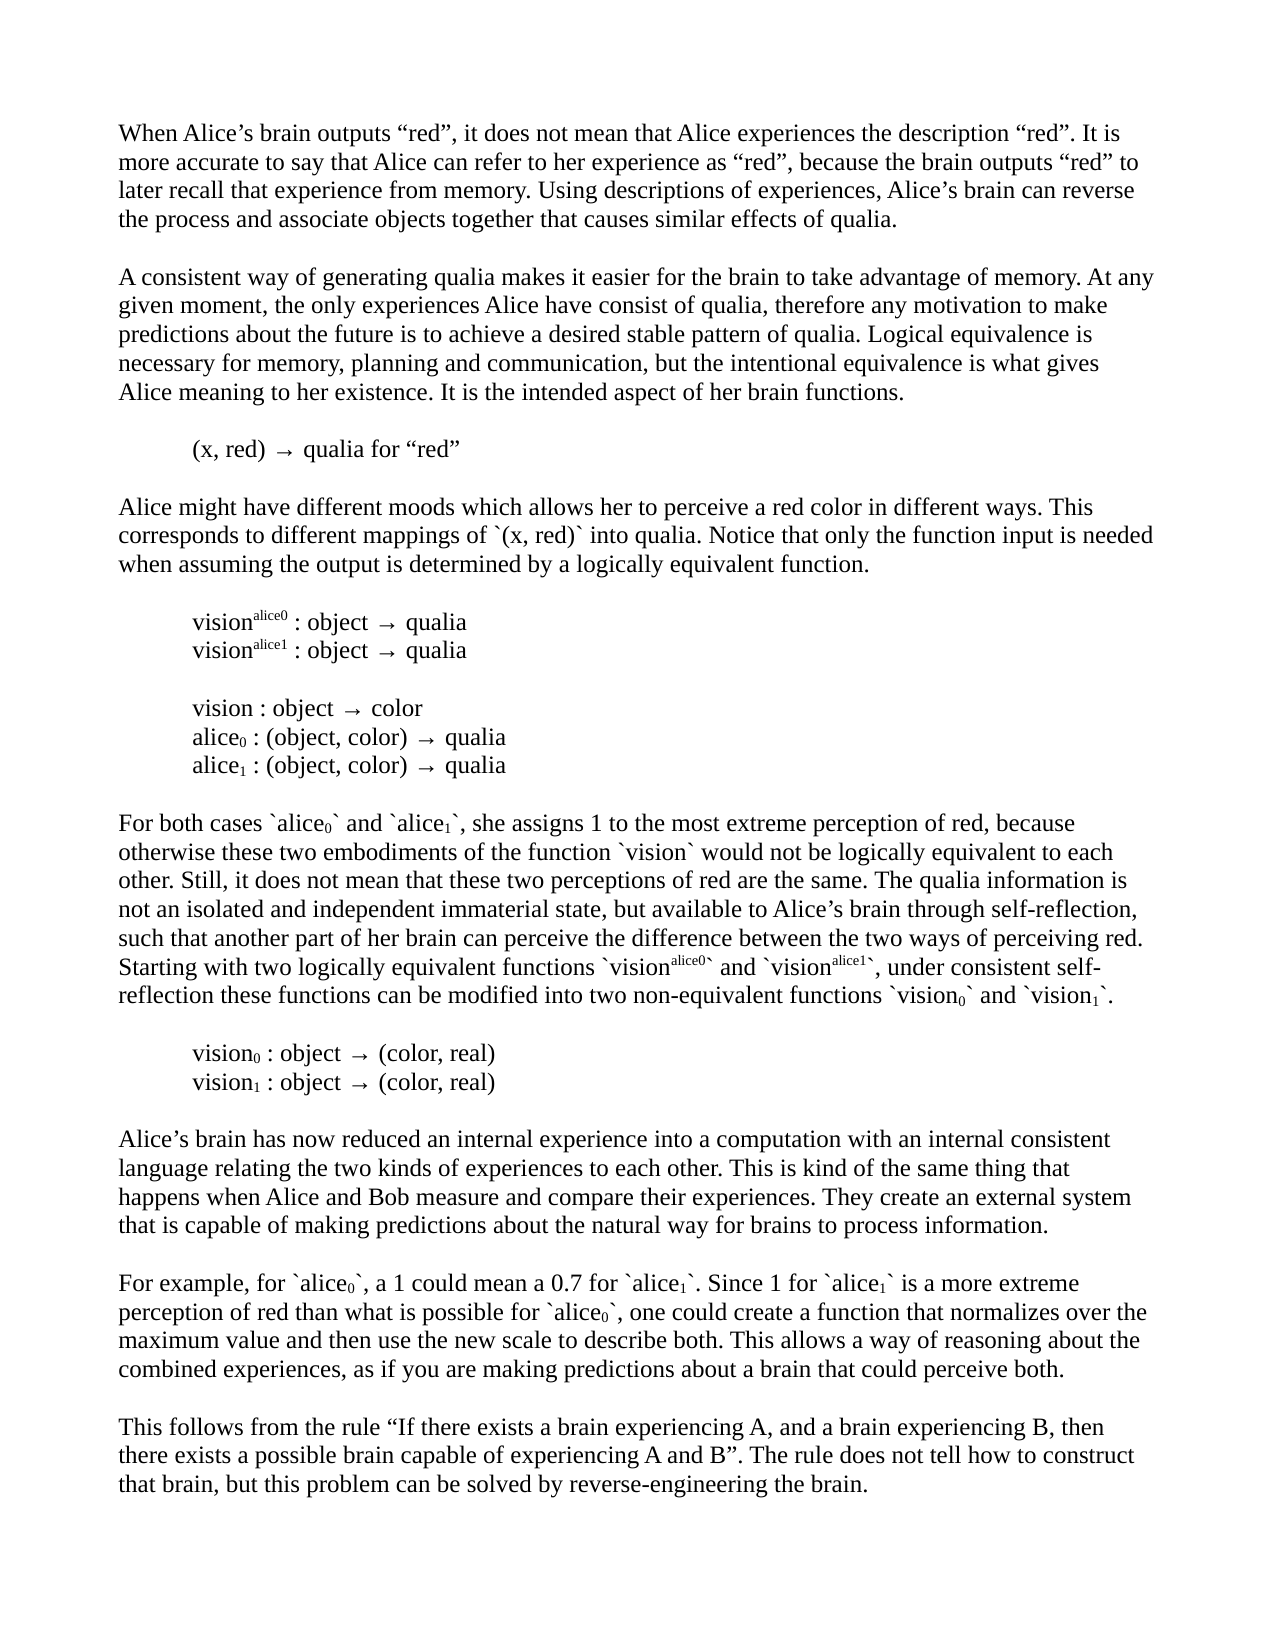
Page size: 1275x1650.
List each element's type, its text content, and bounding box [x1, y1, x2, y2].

text visionalice1 : object → qualia [118, 636, 1157, 664]
text When Alice’s brain outputs “red”, it does not mean that Alice experiences the description “red”. It is more accurate to say that Alice can refer to her experience as “red”, because the brain outputs “red” to later recall that experience from memory. Using descriptions of experiences, Alice’s brain can reverse the process and associate objects together that causes similar effects of qualia. [118, 118, 1157, 233]
text For example, for `alice0`, a 1 could mean a 0.7 for `alice1`. Since 1 for `alice1` is a more extreme perception of red than what is possible for `alice0`, one could create a function that normalizes over the maximum value and then use the new scale to describe both. This allows a way of reasoning about the combined experiences, as if you are making predictions about a brain that could perceive both. [118, 1268, 1157, 1383]
text (x, red) → qualia for “red” [118, 434, 1157, 463]
text Alice might have different moods which allows her to perceive a red color in different ways. This corresponds to different mappings of `(x, red)` into qualia. Notice that only the function input is needed when assuming the output is determined by a logically equivalent function. [118, 492, 1157, 578]
text Alice’s brain has now reduced an internal experience into a computation with an internal consistent language relating the two kinds of experiences to each other. This is kind of the same thing that happens when Alice and Bob measure and compare their experiences. They create an external system that is capable of making predictions about the natural way for brains to process information. [118, 1124, 1157, 1239]
text A consistent way of generating qualia makes it easier for the brain to take advantage of memory. At any given moment, the only experiences Alice have consist of qualia, therefore any motivation to make predictions about the future is to achieve a desired stable pattern of qualia. Logical equivalence is necessary for memory, planning and communication, but the intentional equivalence is what gives Alice meaning to her existence. It is the intended aspect of her brain functions. [118, 262, 1157, 406]
text vision1 : object → (color, real) [118, 1067, 1157, 1096]
text For both cases `alice0` and `alice1`, she assigns 1 to the most extreme perception of red, because otherwise these two embodiments of the function `vision` would not be logically equivalent to each other. Still, it does not mean that these two perceptions of red are the same. The qualia information is not an isolated and independent immaterial state, but available to Alice’s brain through self-reflection, such that another part of her brain can perceive the difference between the two ways of perceiving red. Starting with two logically equivalent functions `visionalice0` and `visionalice1`, under consistent self-reflection these functions can be modified into two non-equivalent functions `vision0` and `vision1`. [118, 808, 1157, 1009]
text alice1 : (object, color) → qualia [118, 751, 1157, 779]
text This follows from the rule “If there exists a brain experiencing A, and a brain experiencing B, then there exists a possible brain capable of experiencing A and B”. The rule does not tell how to construct that brain, but this problem can be solved by reverse-engineering the brain. [118, 1412, 1157, 1498]
text alice0 : (object, color) → qualia [118, 722, 1157, 751]
text vision0 : object → (color, real) [118, 1038, 1157, 1067]
text visionalice0 : object → qualia [118, 607, 1157, 636]
text vision : object → color [118, 693, 1157, 722]
